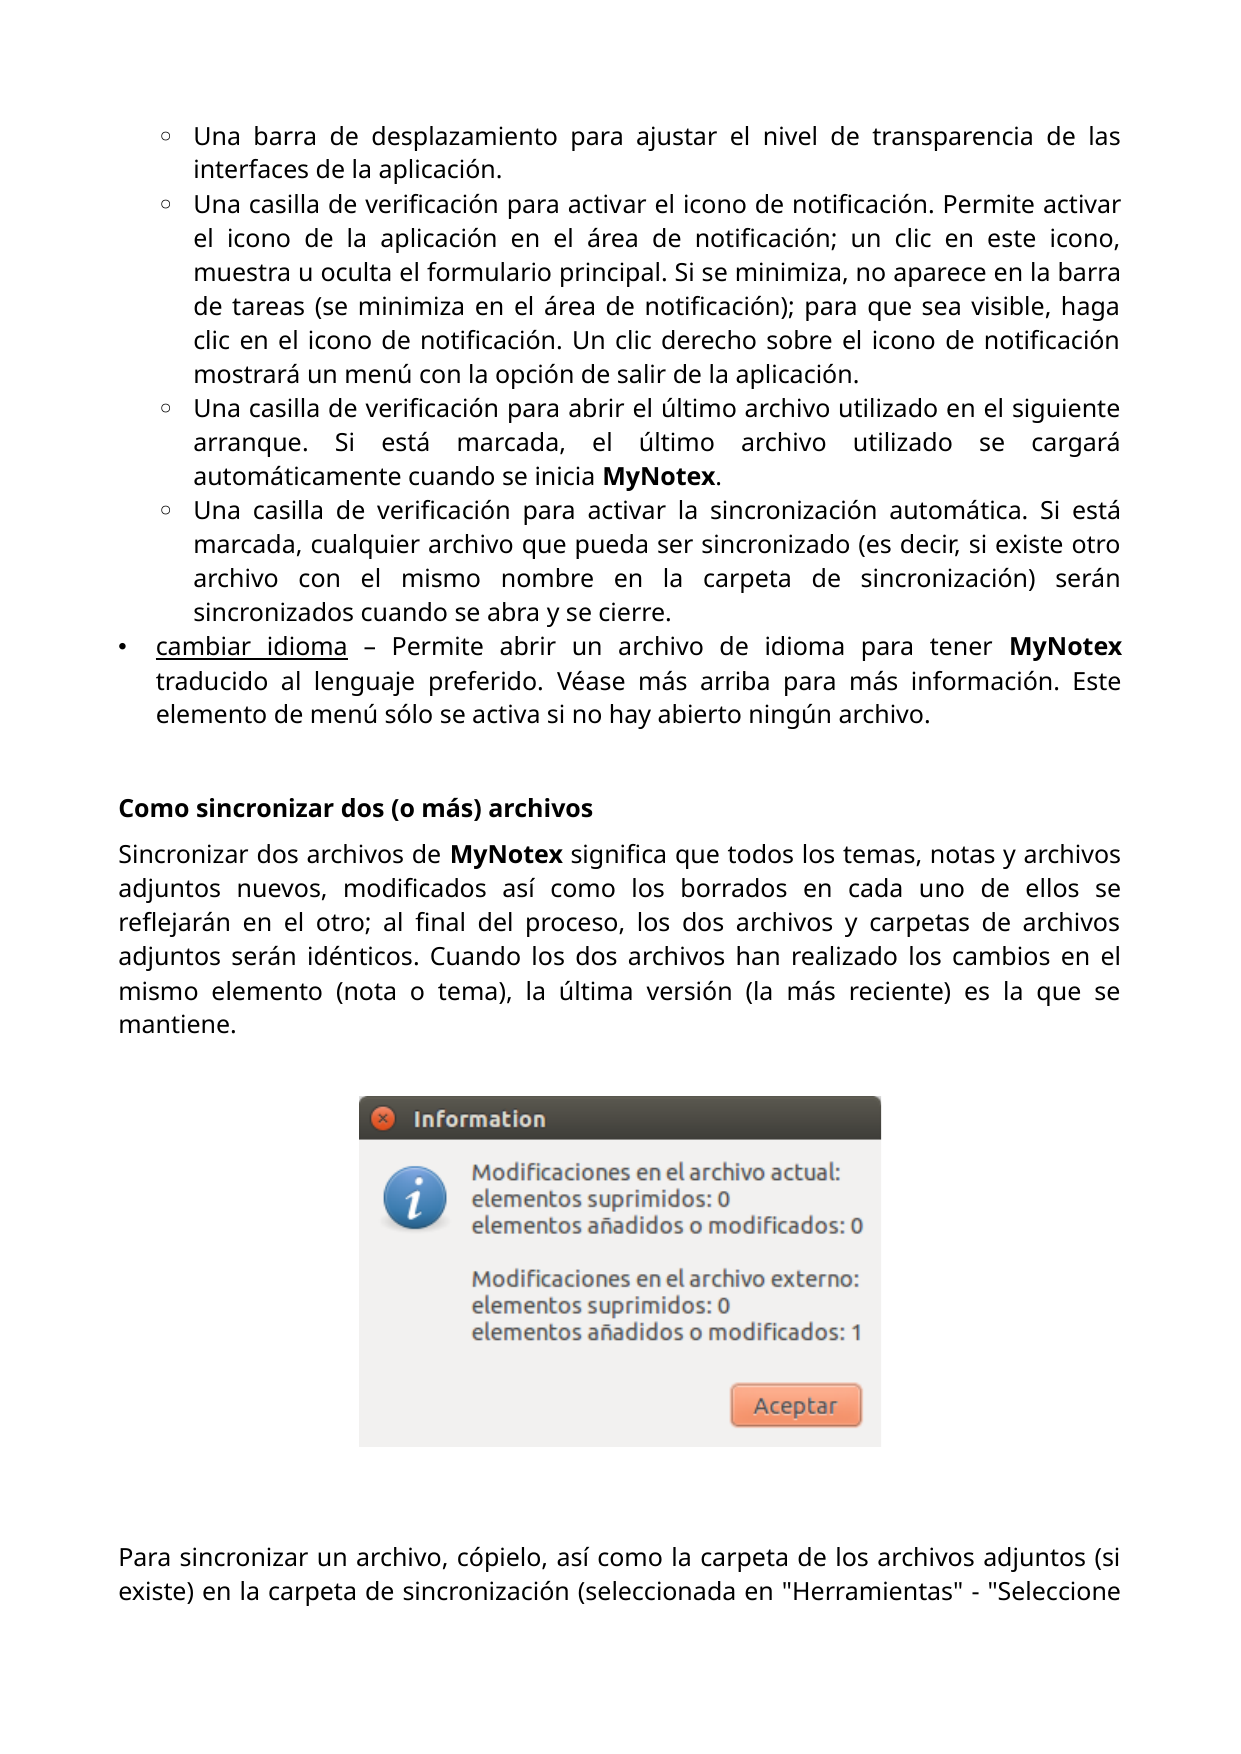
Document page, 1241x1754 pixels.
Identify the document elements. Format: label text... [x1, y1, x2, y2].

subtitle Como sincronizar dos (o más) archivos [118, 790, 1122, 824]
list Una casilla de verificación para abrir el último archivo utilizado en el siguiente arranque. Si está marcada, el último archivo utilizado se cargará automáticamente cuando se inicia MyNotex. [156, 391, 1122, 493]
list Una casilla de verificación para activar el icono de notificación. Permite activar el icono de la aplicación en el área de notificación; un clic en este icono, muestra u oculta el formulario principal. Si se minimiza, no aparece en la barra de tareas (se minimiza en el área de notificación); para que sea visible, haga clic en el icono de notificación. Un clic derecho sobre el icono de notificación mostrará un menú con la opción de salir de la aplicación. [156, 186, 1122, 391]
text Sincronizar dos archivos de MyNotex significa que todos los temas, notas y archivos adjuntos nuevos, modificados así como los borrados en cada uno de ellos se reflejarán en el otro; al final del proceso, los dos archivos y carpetas de archivos adjuntos serán idénticos. Cuando los dos archivos han realizado los cambios en el mismo elemento (nota o tema), la última versión (la más reciente) es la que se mantiene. [118, 837, 1122, 1041]
text Para sincronizar un archivo, cópielo, así como la carpeta de los archivos adjuntos (si existe) en la carpeta de sincronización (seleccionada en "Herramientas" - "Seleccione [118, 1540, 1122, 1608]
list Una casilla de verificación para activar la sincronización automática. Si está marcada, cualquier archivo que pueda ser sincronizado (es decir, si existe otro archivo con el mismo nombre en la carpeta de sincronización) serán sincronizados cuando se abra y se cierre. [156, 493, 1122, 629]
picture [359, 1096, 882, 1447]
list Una barra de desplazamiento para ajustar el nivel de transparencia de las interfaces de la aplicación. [156, 118, 1122, 186]
list cambiar idioma – Permite abrir un archivo de idioma para tener MyNotex traducido al lenguaje preferido. Véase más arriba para más información. Este elemento de menú sólo se activa si no hay abierto ningún archivo. [118, 629, 1122, 731]
